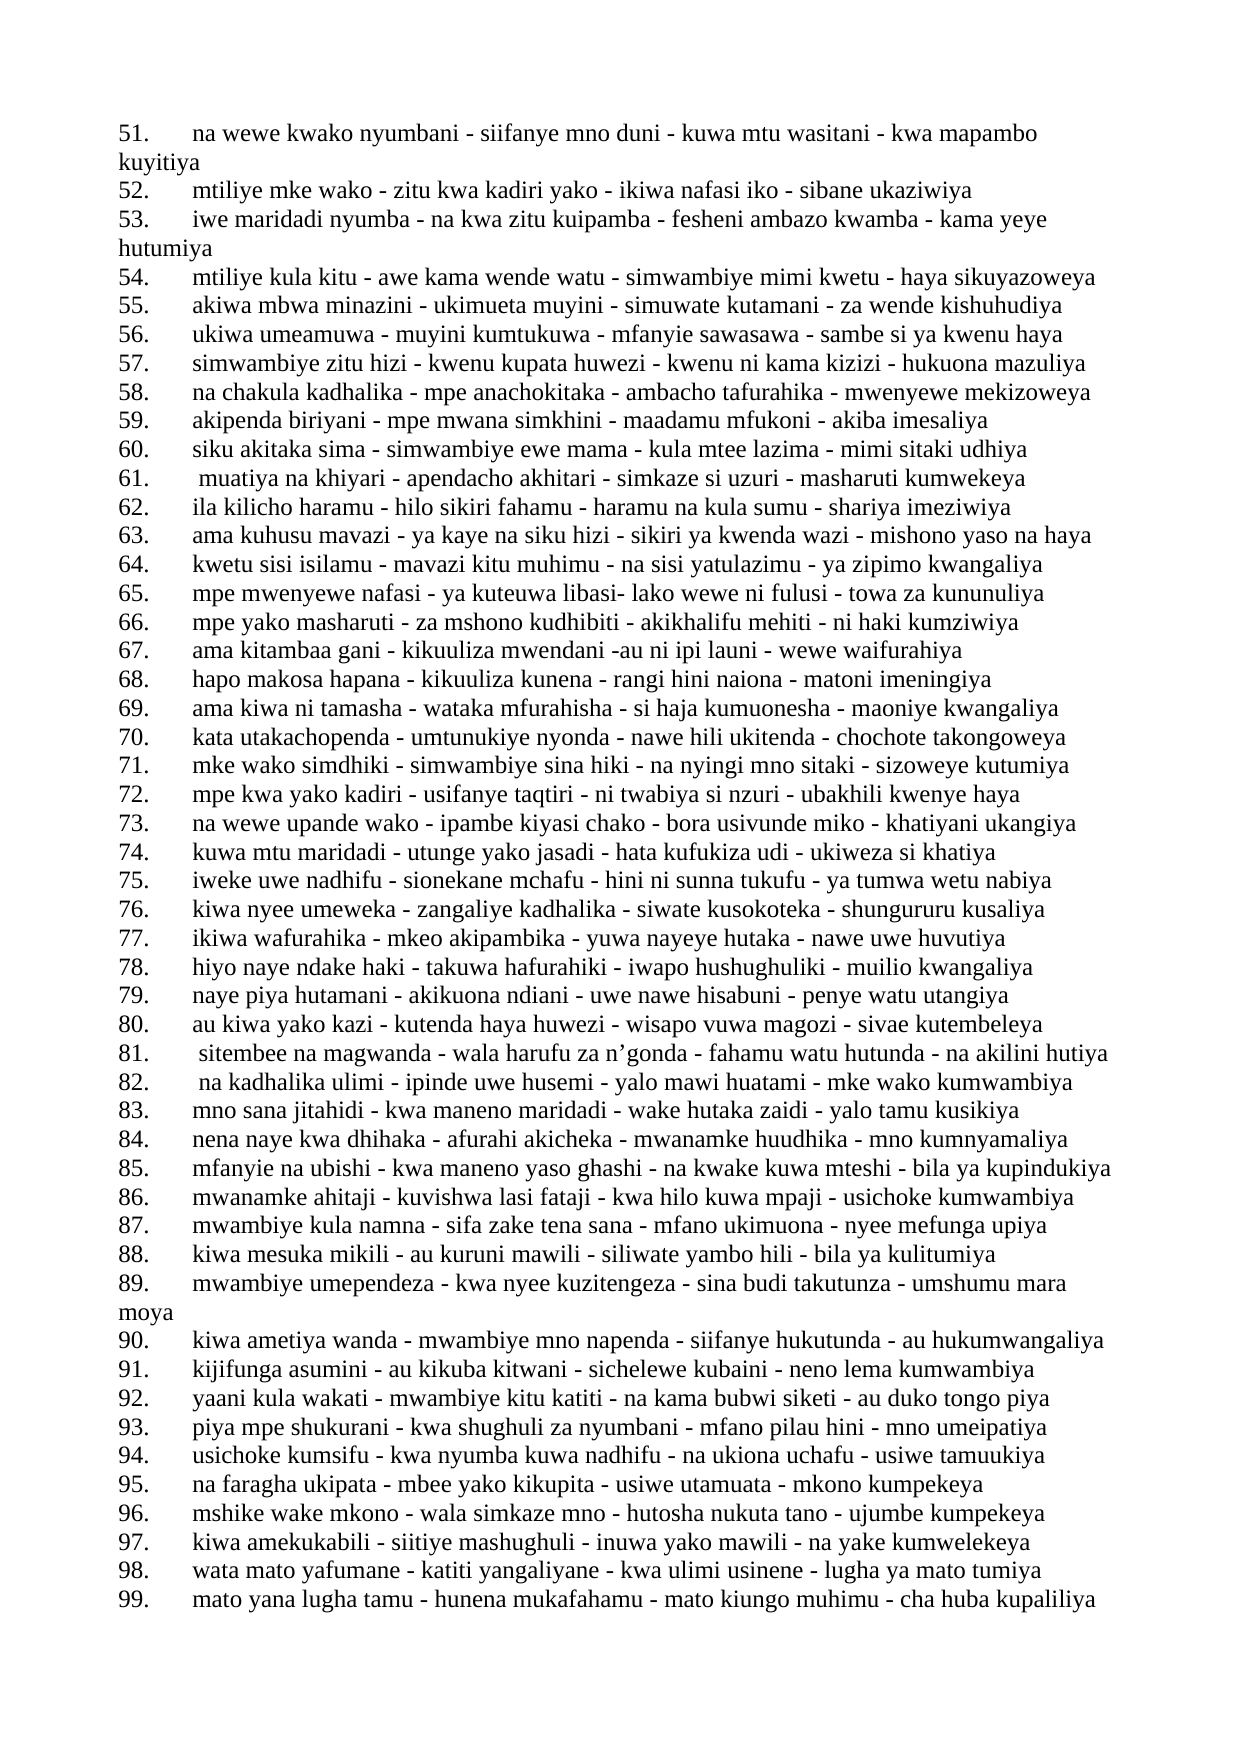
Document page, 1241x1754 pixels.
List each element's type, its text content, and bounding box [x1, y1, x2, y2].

text 95. na faragha ukipata - mbee yako kikupita - usiwe utamuata - mkono kumpekeya [118, 1469, 1122, 1498]
text 68. hapo makosa hapana - kikuuliza kunena - rangi hini naiona - matoni imeningiya [118, 664, 1122, 693]
text 70. kata utakachopenda - umtunukiye nyonda - nawe hili ukitenda - chochote takongoweya [118, 722, 1122, 751]
text 81. sitembee na magwanda - wala harufu za n’gonda - fahamu watu hutunda - na akilini hutiya [118, 1038, 1122, 1067]
text 67. ama kitambaa gani - kikuuliza mwendani -au ni ipi launi - wewe waifurahiya [118, 636, 1122, 664]
text 97. kiwa amekukabili - siitiye mashughuli - inuwa yako mawili - na yake kumwelekeya [118, 1527, 1122, 1556]
text 98. wata mato yafumane - katiti yangaliyane - kwa ulimi usinene - lugha ya mato tumiya [118, 1556, 1122, 1584]
text 54. mtiliye kula kitu - awe kama wende watu - simwambiye mimi kwetu - haya sikuyazoweya [118, 262, 1122, 291]
text 78. hiyo naye ndake haki - takuwa hafurahiki - iwapo hushughuliki - muilio kwangaliya [118, 952, 1122, 981]
text 75. iweke uwe nadhifu - sionekane mchafu - hini ni sunna tukufu - ya tumwa wetu nabiya [118, 866, 1122, 894]
text 51. na wewe kwako nyumbani - siifanye mno duni - kuwa mtu wasitani - kwa mapambo kuyitiya [118, 118, 1122, 176]
text 90. kiwa ametiya wanda - mwambiye mno napenda - siifanye hukutunda - au hukumwangaliya [118, 1326, 1122, 1354]
text 76. kiwa nyee umeweka - zangaliye kadhalika - siwate kusokoteka - shungururu kusaliya [118, 894, 1122, 923]
text 91. kijifunga asumini - au kikuba kitwani - sichelewe kubaini - neno lema kumwambiya [118, 1354, 1122, 1383]
text 79. naye piya hutamani - akikuona ndiani - uwe nawe hisabuni - penye watu utangiya [118, 981, 1122, 1009]
text 88. kiwa mesuka mikili - au kuruni mawili - siliwate yambo hili - bila ya kulitumiya [118, 1239, 1122, 1268]
text 82. na kadhalika ulimi - ipinde uwe husemi - yalo mawi huatami - mke wako kumwambiya [118, 1067, 1122, 1096]
text 73. na wewe upande wako - ipambe kiyasi chako - bora usivunde miko - khatiyani ukangiya [118, 808, 1122, 837]
text 72. mpe kwa yako kadiri - usifanye taqtiri - ni twabiya si nzuri - ubakhili kwenye haya [118, 779, 1122, 808]
text 57. simwambiye zitu hizi - kwenu kupata huwezi - kwenu ni kama kizizi - hukuona mazuliya [118, 348, 1122, 377]
text 83. mno sana jitahidi - kwa maneno maridadi - wake hutaka zaidi - yalo tamu kusikiya [118, 1096, 1122, 1124]
text 71. mke wako simdhiki - simwambiye sina hiki - na nyingi mno sitaki - sizoweye kutumiya [118, 751, 1122, 779]
text 66. mpe yako masharuti - za mshono kudhibiti - akikhalifu mehiti - ni haki kumziwiya [118, 607, 1122, 636]
text 53. iwe maridadi nyumba - na kwa zitu kuipamba - fesheni ambazo kwamba - kama yeye hutumiya [118, 204, 1122, 262]
text 56. ukiwa umeamuwa - muyini kumtukuwa - mfanyie sawasawa - sambe si ya kwenu haya [118, 319, 1122, 348]
text 96. mshike wake mkono - wala simkaze mno - hutosha nukuta tano - ujumbe kumpekeya [118, 1498, 1122, 1527]
text 89. mwambiye umependeza - kwa nyee kuzitengeza - sina budi takutunza - umshumu mara moya [118, 1268, 1122, 1326]
text 55. akiwa mbwa minazini - ukimueta muyini - simuwate kutamani - za wende kishuhudiya [118, 291, 1122, 319]
text 63. ama kuhusu mavazi - ya kaye na siku hizi - sikiri ya kwenda wazi - mishono yaso na haya [118, 521, 1122, 549]
text 77. ikiwa wafurahika - mkeo akipambika - yuwa nayeye hutaka - nawe uwe huvutiya [118, 923, 1122, 952]
text 61. muatiya na khiyari - apendacho akhitari - simkaze si uzuri - masharuti kumwekeya [118, 463, 1122, 492]
text 74. kuwa mtu maridadi - utunge yako jasadi - hata kufukiza udi - ukiweza si khatiya [118, 837, 1122, 866]
text 93. piya mpe shukurani - kwa shughuli za nyumbani - mfano pilau hini - mno umeipatiya [118, 1412, 1122, 1441]
text 52. mtiliye mke wako - zitu kwa kadiri yako - ikiwa nafasi iko - sibane ukaziwiya [118, 176, 1122, 204]
text 99. mato yana lugha tamu - hunena mukafahamu - mato kiungo muhimu - cha huba kupaliliya [118, 1584, 1122, 1613]
text 80. au kiwa yako kazi - kutenda haya huwezi - wisapo vuwa magozi - sivae kutembeleya [118, 1009, 1122, 1038]
text 69. ama kiwa ni tamasha - wataka mfurahisha - si haja kumuonesha - maoniye kwangaliya [118, 693, 1122, 722]
text 58. na chakula kadhalika - mpe anachokitaka - ambacho tafurahika - mwenyewe mekizoweya [118, 377, 1122, 406]
text 84. nena naye kwa dhihaka - afurahi akicheka - mwanamke huudhika - mno kumnyamaliya [118, 1124, 1122, 1153]
text 94. usichoke kumsifu - kwa nyumba kuwa nadhifu - na ukiona uchafu - usiwe tamuukiya [118, 1441, 1122, 1469]
text 86. mwanamke ahitaji - kuvishwa lasi fataji - kwa hilo kuwa mpaji - usichoke kumwambiya [118, 1182, 1122, 1211]
text 85. mfanyie na ubishi - kwa maneno yaso ghashi - na kwake kuwa mteshi - bila ya kupindukiya [118, 1153, 1122, 1182]
text 87. mwambiye kula namna - sifa zake tena sana - mfano ukimuona - nyee mefunga upiya [118, 1211, 1122, 1239]
text 59. akipenda biriyani - mpe mwana simkhini - maadamu mfukoni - akiba imesaliya [118, 406, 1122, 434]
text 64. kwetu sisi isilamu - mavazi kitu muhimu - na sisi yatulazimu - ya zipimo kwangaliya [118, 549, 1122, 578]
text 62. ila kilicho haramu - hilo sikiri fahamu - haramu na kula sumu - shariya imeziwiya [118, 492, 1122, 521]
text 92. yaani kula wakati - mwambiye kitu katiti - na kama bubwi siketi - au duko tongo piya [118, 1383, 1122, 1412]
text 65. mpe mwenyewe nafasi - ya kuteuwa libasi- lako wewe ni fulusi - towa za kununuliya [118, 578, 1122, 607]
text 60. siku akitaka sima - simwambiye ewe mama - kula mtee lazima - mimi sitaki udhiya [118, 434, 1122, 463]
